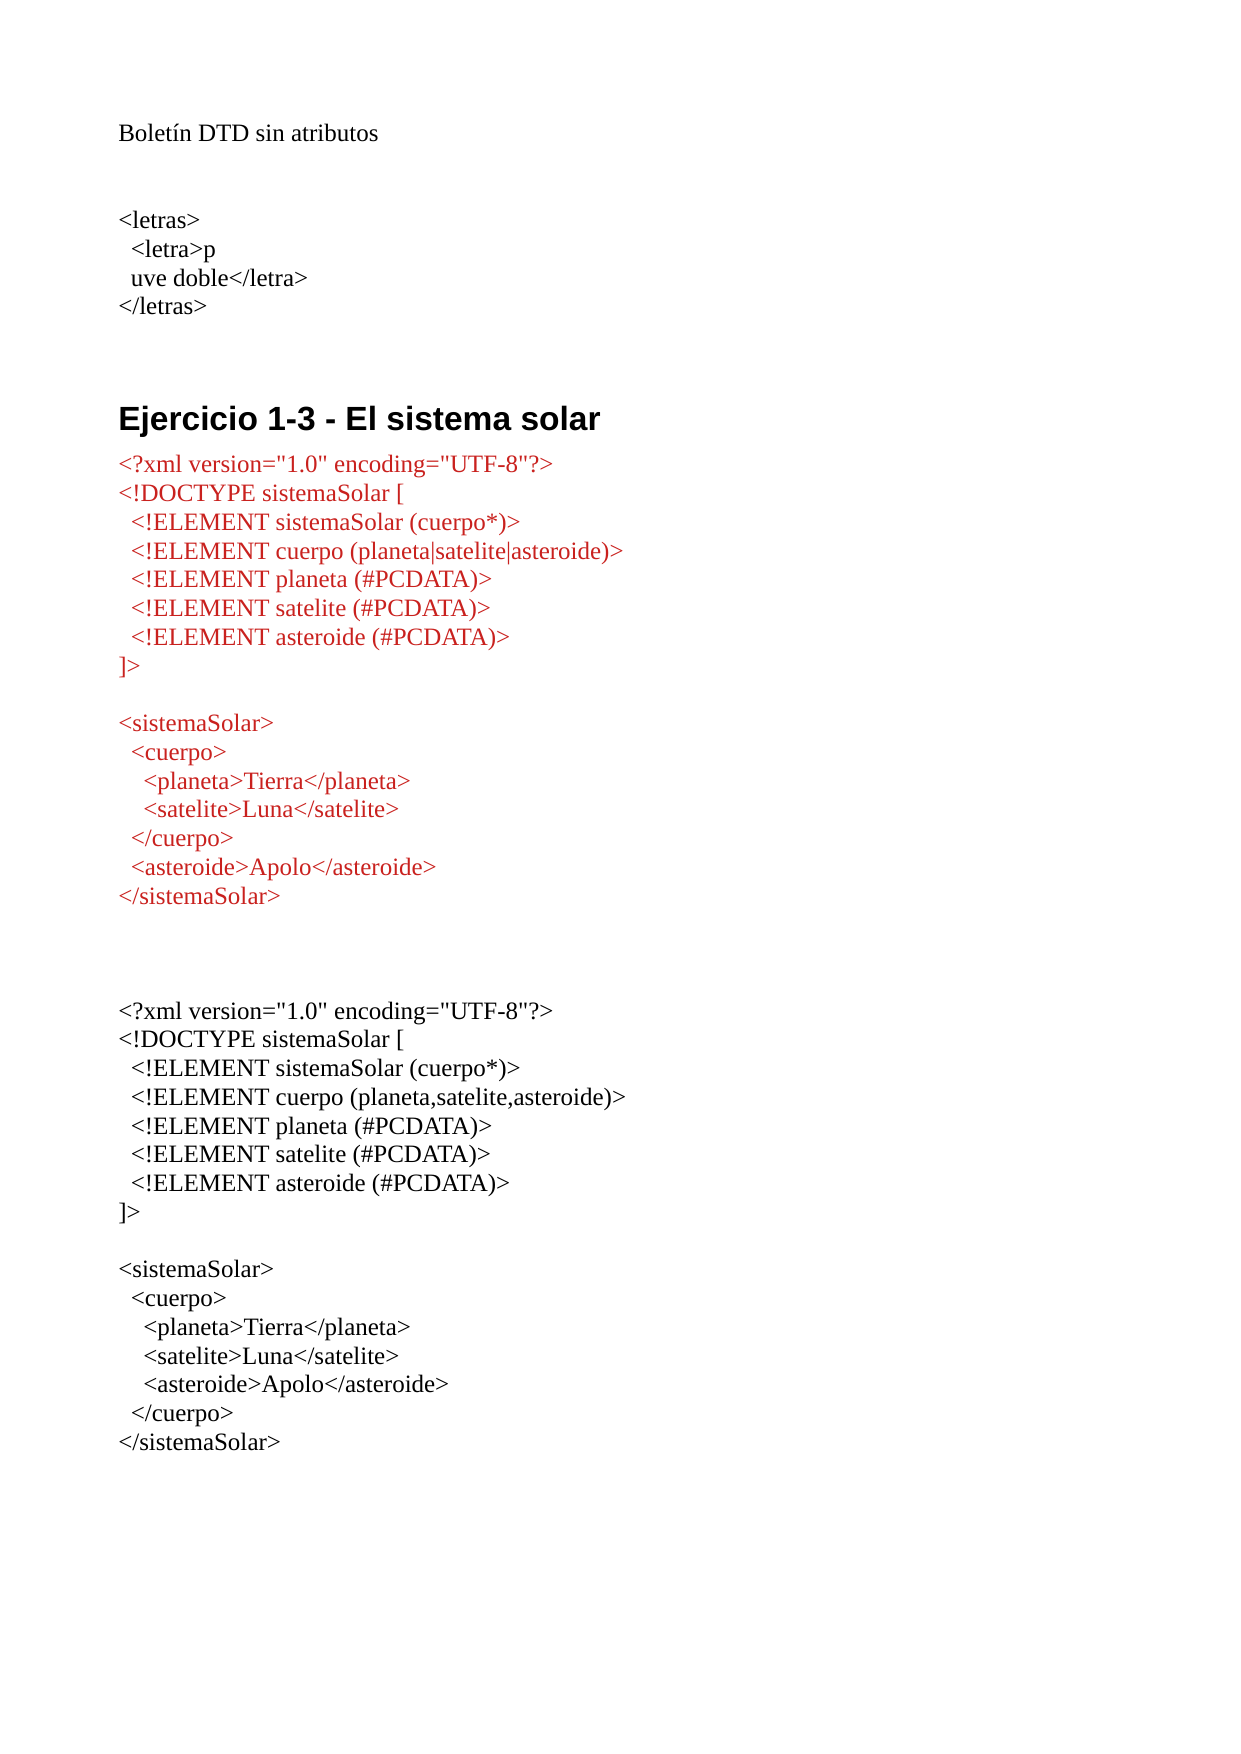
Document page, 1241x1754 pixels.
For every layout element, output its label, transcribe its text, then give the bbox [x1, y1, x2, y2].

text <!ELEMENT satelite (#PCDATA)> [118, 593, 1122, 622]
text <satelite>Luna</satelite> [118, 1341, 1122, 1369]
text <asteroide>Apolo</asteroide> [118, 1369, 1122, 1398]
text <!ELEMENT planeta (#PCDATA)> [118, 564, 1122, 593]
text <!ELEMENT cuerpo (planeta,satelite,asteroide)> [118, 1082, 1122, 1111]
text <cuerpo> [118, 1283, 1122, 1312]
text <!DOCTYPE sistemaSolar [ [118, 478, 1122, 507]
text <letras> [118, 205, 1122, 234]
text <!ELEMENT asteroide (#PCDATA)> [118, 1168, 1122, 1197]
text <sistemaSolar> [118, 708, 1122, 737]
text </sistemaSolar> [118, 881, 1122, 909]
text <!ELEMENT planeta (#PCDATA)> [118, 1111, 1122, 1139]
text <!ELEMENT sistemaSolar (cuerpo*)> [118, 507, 1122, 536]
text <satelite>Luna</satelite> [118, 794, 1122, 823]
text ]> [118, 1197, 1122, 1226]
text <planeta>Tierra</planeta> [118, 1312, 1122, 1341]
text <planeta>Tierra</planeta> [118, 766, 1122, 794]
text <!ELEMENT asteroide (#PCDATA)> [118, 622, 1122, 651]
text <letra>p [118, 234, 1122, 263]
text <?xml version="1.0" encoding="UTF-8"?> [118, 996, 1122, 1024]
text <!ELEMENT sistemaSolar (cuerpo*)> [118, 1053, 1122, 1082]
text ]> [118, 651, 1122, 679]
subtitle Ejercicio 1-3 - El sistema solar [118, 398, 1122, 437]
text <?xml version="1.0" encoding="UTF-8"?> [118, 449, 1122, 478]
text </cuerpo> [118, 823, 1122, 852]
text <sistemaSolar> [118, 1254, 1122, 1283]
text <!DOCTYPE sistemaSolar [ [118, 1024, 1122, 1053]
text </cuerpo> [118, 1398, 1122, 1427]
text </sistemaSolar> [118, 1427, 1122, 1456]
text <asteroide>Apolo</asteroide> [118, 852, 1122, 881]
text uve doble</letra> [118, 263, 1122, 291]
text <!ELEMENT cuerpo (planeta|satelite|asteroide)> [118, 536, 1122, 564]
text <!ELEMENT satelite (#PCDATA)> [118, 1139, 1122, 1168]
text <cuerpo> [118, 737, 1122, 766]
text </letras> [118, 291, 1122, 320]
